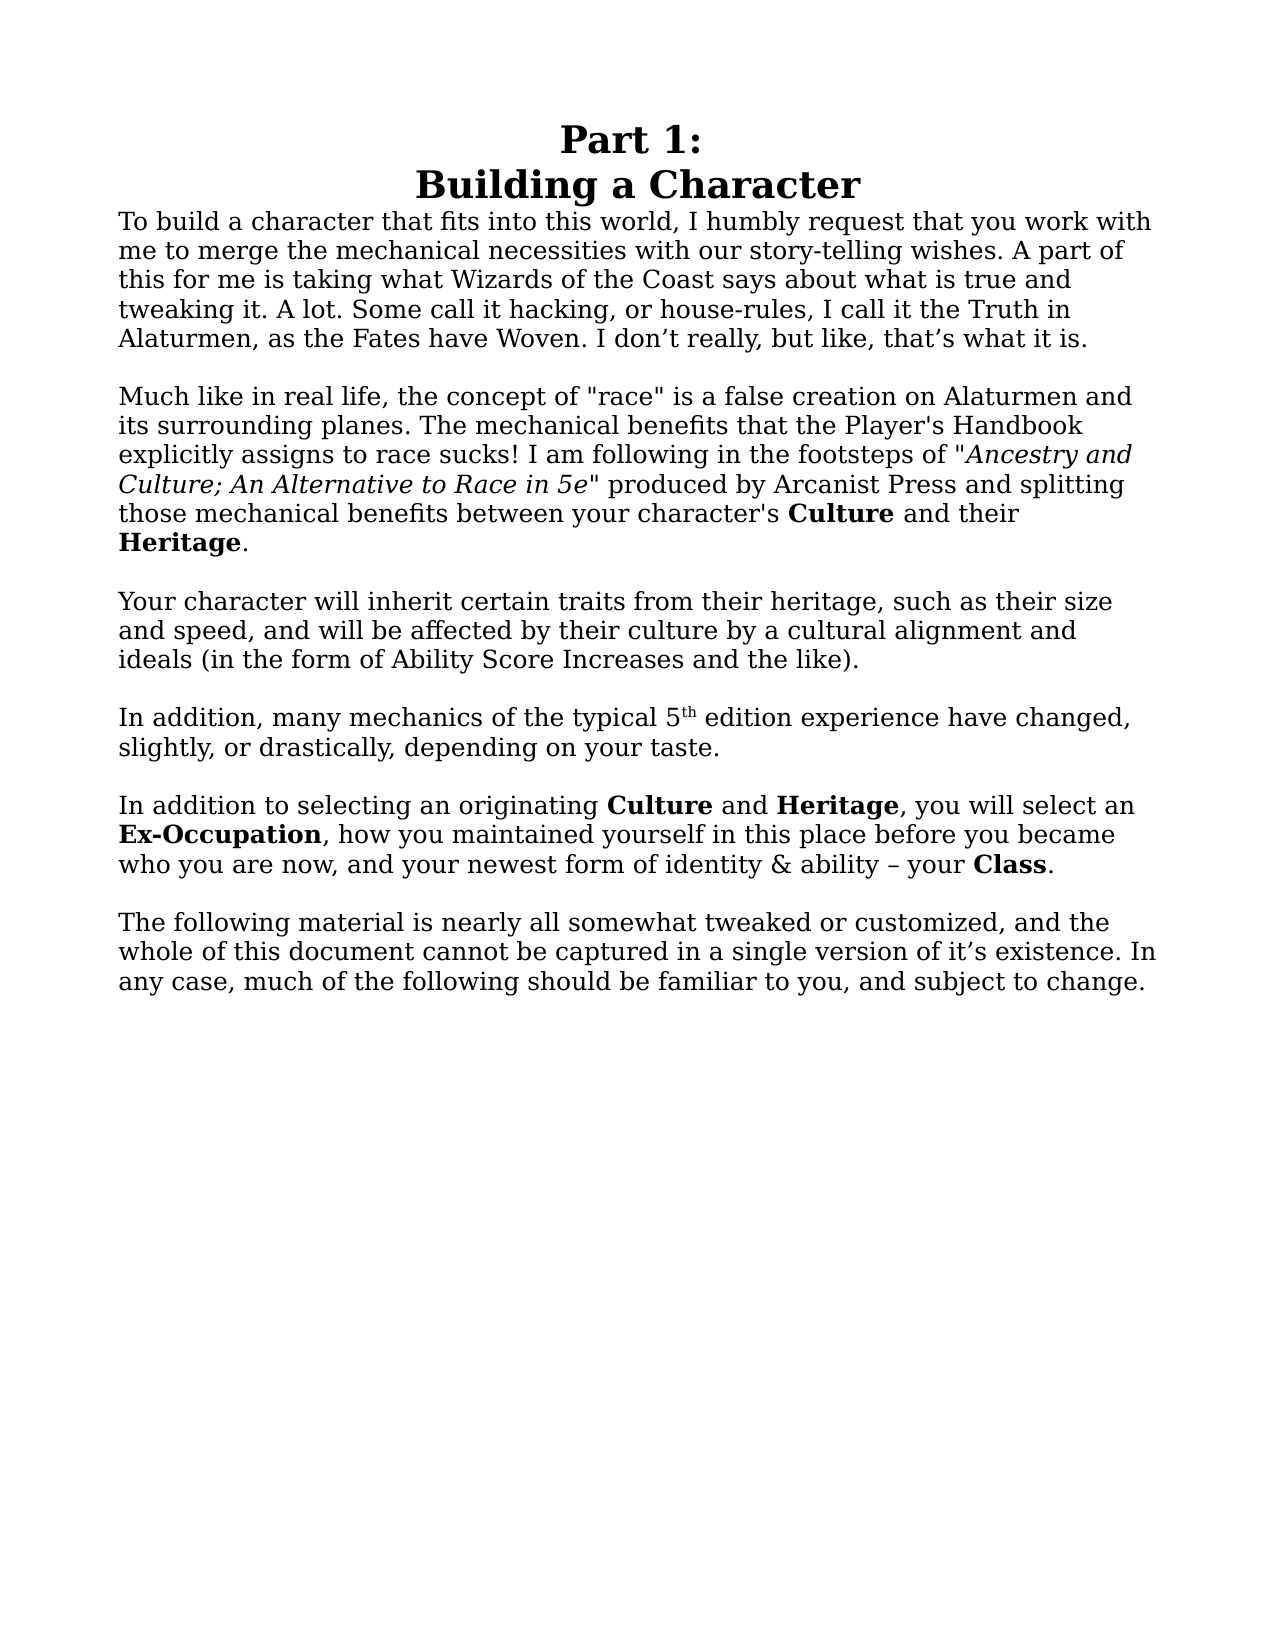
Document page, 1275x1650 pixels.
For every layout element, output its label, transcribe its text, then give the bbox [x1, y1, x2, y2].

text In addition to selecting an originating Culture and Heritage, you will select an Ex-Occupation, how you maintained yourself in this place before you became who you are now, and your newest form of identity & ability – your Class. [118, 791, 1157, 879]
text Your character will inherit certain traits from their heritage, such as their size and speed, and will be affected by their culture by a cultural alignment and ideals (in the form of Ability Score Increases and the like). [118, 587, 1157, 674]
text The following material is nearly all somewhat tweaked or customized, and the whole of this document cannot be captured in a single version of it’s existence. In any case, much of the following should be familiar to you, and subject to change. [118, 908, 1157, 996]
subtitle Building a Character [118, 163, 1157, 207]
text In addition, many mechanics of the typical 5th edition experience have changed, slightly, or drastically, depending on your taste. [118, 703, 1157, 762]
text To build a character that fits into this world, I humbly request that you work with me to merge the mechanical necessities with our story-telling wishes. A part of this for me is taking what Wizards of the Coast says about what is true and tweaking it. A lot. Some call it hacking, or house-rules, I call it the Truth in Alaturmen, as the Fates have Woven. I don’t really, but like, that’s what it is. [118, 207, 1157, 353]
subtitle Part 1: [118, 118, 1157, 163]
text Much like in real life, the concept of "race" is a false creation on Alaturmen and its surrounding planes. The mechanical benefits that the Player's Handbook explicitly assigns to race sucks! I am following in the footsteps of "Ancestry and Culture; An Alternative to Race in 5e" produced by Arcanist Press and splitting those mechanical benefits between your character's Culture and their Heritage. [118, 382, 1157, 558]
